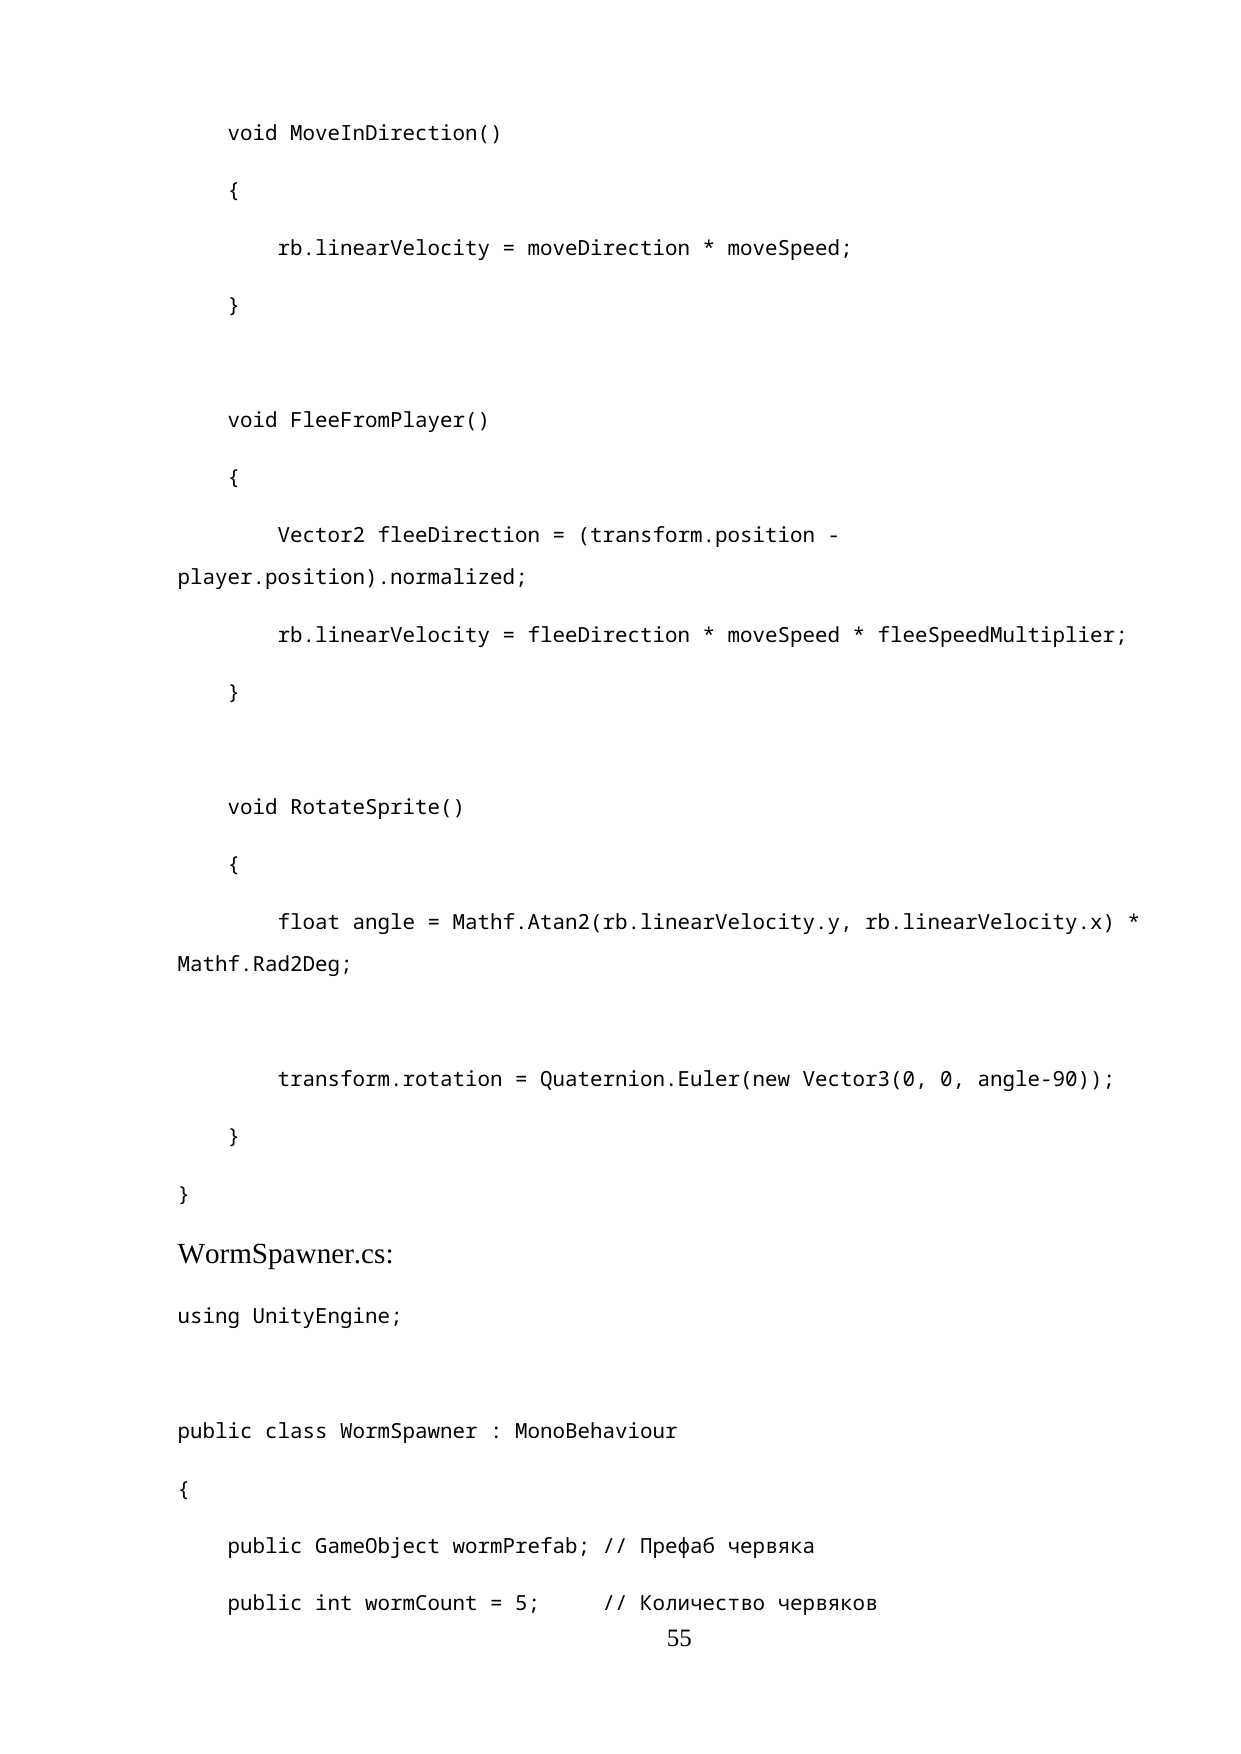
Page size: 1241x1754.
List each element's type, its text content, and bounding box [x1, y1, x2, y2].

text } [177, 290, 1181, 319]
text } [177, 1179, 1181, 1207]
text { [177, 462, 1181, 491]
text public GameObject wormPrefab; // Префаб червяка [177, 1531, 1181, 1559]
text float angle = Mathf.Atan2(rb.linearVelocity.y, rb.linearVelocity.x) * Mathf.Rad2Deg; [177, 907, 1181, 978]
text public int wormCount = 5; // Количество червяков [177, 1588, 1181, 1617]
text Vector2 fleeDirection = (transform.position - player.position).normalized; [177, 520, 1181, 591]
text public class WormSpawner : MonoBehaviour [177, 1416, 1181, 1445]
text rb.linearVelocity = moveDirection * moveSpeed; [177, 233, 1181, 261]
text } [177, 1122, 1181, 1150]
text } [177, 677, 1181, 706]
text void FleeFromPlayer() [177, 405, 1181, 433]
text transform.rotation = Quaternion.Euler(new Vector3(0, 0, angle-90)); [177, 1064, 1181, 1093]
text void MoveInDirection() [177, 118, 1181, 147]
text using UnityEngine; [177, 1302, 1181, 1330]
text { [177, 849, 1181, 878]
text void RotateSprite() [177, 792, 1181, 821]
text rb.linearVelocity = fleeDirection * moveSpeed * fleeSpeedMultiplier; [177, 620, 1181, 648]
text WormSpawner.cs: [177, 1236, 1181, 1270]
text { [177, 1474, 1181, 1502]
text { [177, 176, 1181, 204]
